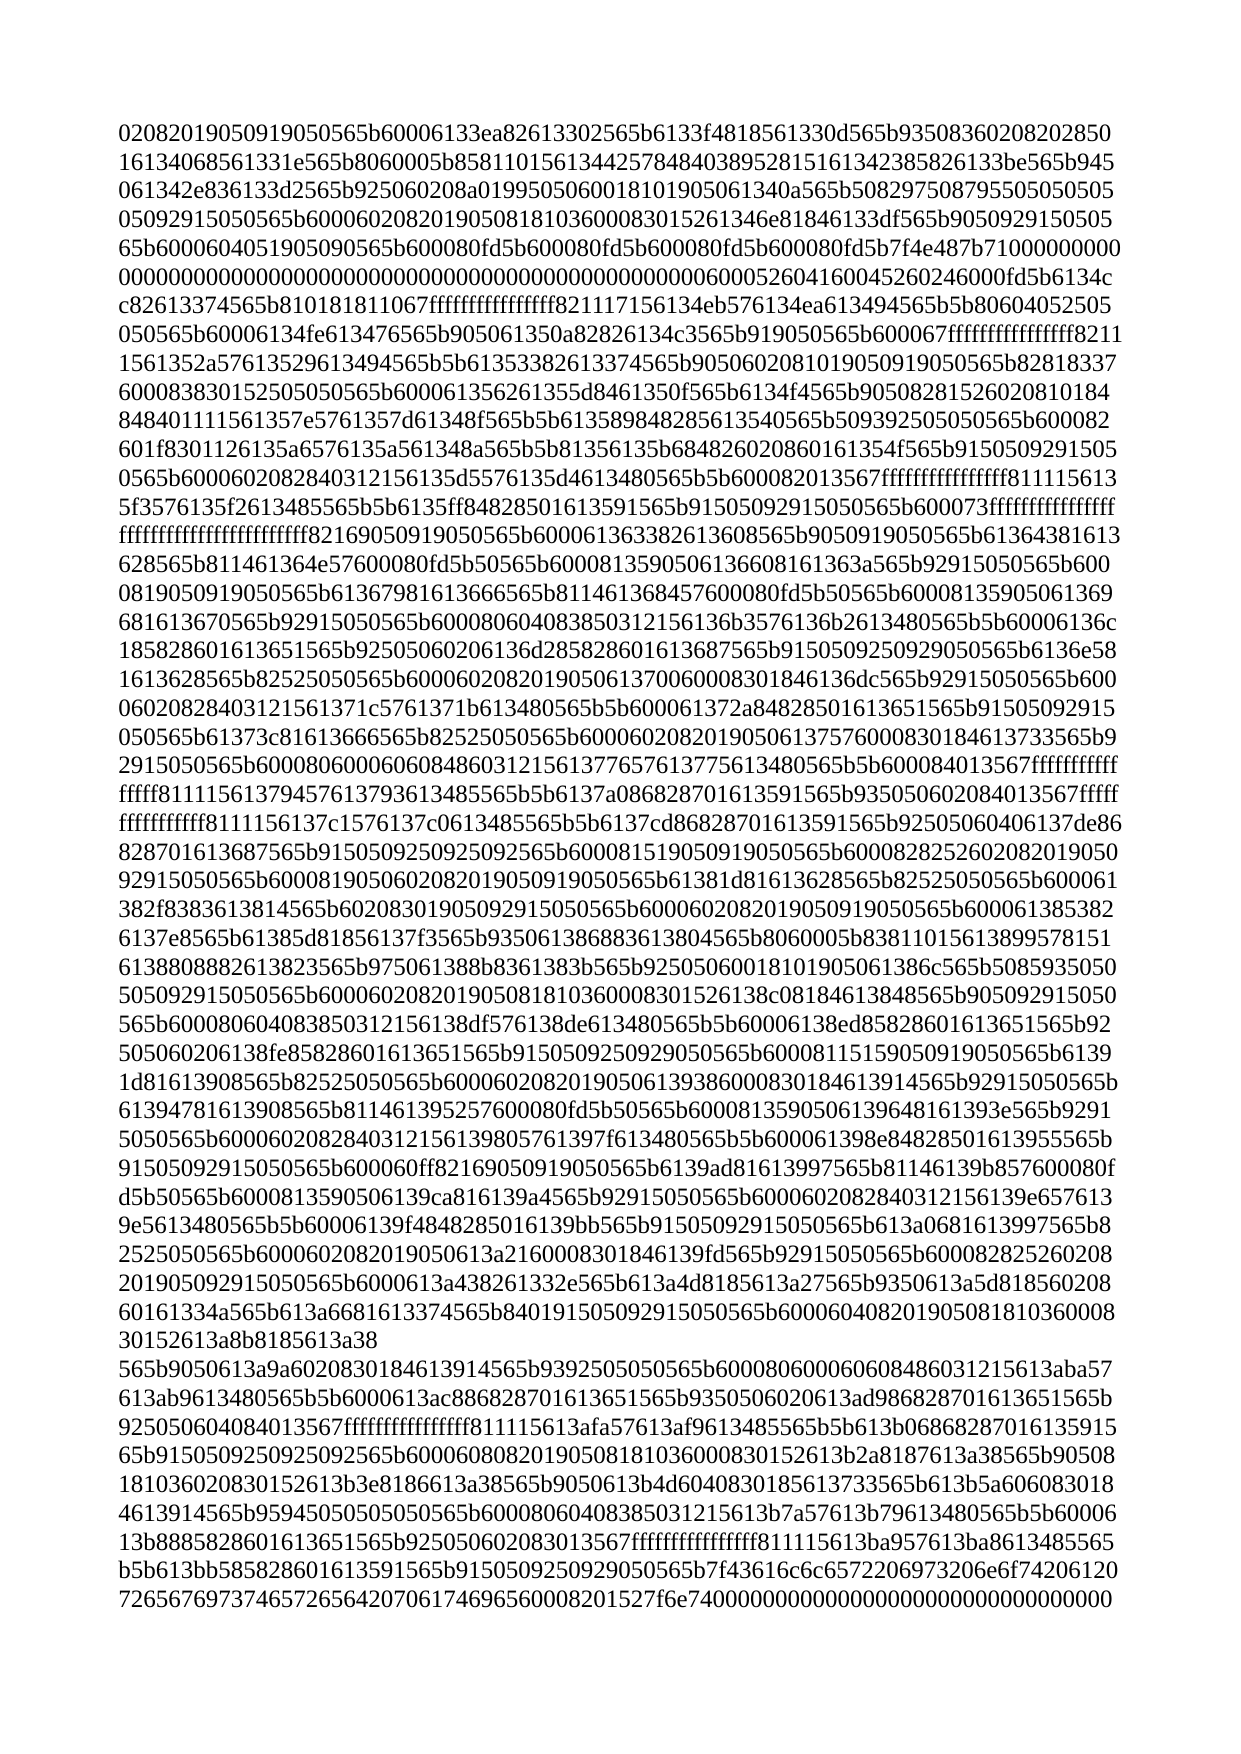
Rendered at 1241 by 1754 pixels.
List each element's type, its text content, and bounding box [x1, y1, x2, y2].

text 565b9050613a9a6020830184613914565b9392505050565b600080600060608486031215613aba57613ab9613480565b5b6000613ac886828701613651565b9350506020613ad986828701613651565b925050604084013567ffffffffffffffff811115613afa57613af9613485565b5b613b0686828701613591565b9150509250925092565b60006080820190508181036000830152613b2a8187613a38565b90508181036020830152613b3e8186613a38565b9050613b4d6040830185613733565b613b5a6060830184613914565b95945050505050565b60008060408385031215613b7a57613b79613480565b5b6000613b8885828601613651565b925050602083013567ffffffffffffffff811115613ba957613ba8613485565b5b613bb585828601613591565b9150509250929050565b7f43616c6c6572206973206e6f742061207265676973746572656420706174696560008201527f6e7400000000000000000000000000000000 [118, 1354, 1122, 1613]
text 02082019050919050565b60006133ea82613302565b6133f4818561330d565b9350836020820285016134068561331e565b8060005b85811015613442578484038952815161342385826133be565b945061342e836133d2565b925060208a0199505060018101905061340a565b50829750879550505050505092915050565b6000602082019050818103600083015261346e81846133df565b905092915050565b6000604051905090565b600080fd5b600080fd5b600080fd5b600080fd5b7f4e487b7100000000000000000000000000000000000000000000000000000000600052604160045260246000fd5b6134cc82613374565b810181811067ffffffffffffffff821117156134eb576134ea613494565b5b80604052505050565b60006134fe613476565b905061350a82826134c3565b919050565b600067ffffffffffffffff82111561352a57613529613494565b5b61353382613374565b9050602081019050919050565b82818337600083830152505050565b600061356261355d8461350f565b6134f4565b90508281526020810184848401111561357e5761357d61348f565b5b613589848285613540565b509392505050565b600082601f8301126135a6576135a561348a565b5b81356135b684826020860161354f565b91505092915050565b6000602082840312156135d5576135d4613480565b5b600082013567ffffffffffffffff8111156135f3576135f2613485565b5b6135ff84828501613591565b91505092915050565b600073ffffffffffffffffffffffffffffffffffffffff82169050919050565b600061363382613608565b9050919050565b61364381613628565b811461364e57600080fd5b50565b6000813590506136608161363a565b92915050565b6000819050919050565b61367981613666565b811461368457600080fd5b50565b60008135905061369681613670565b92915050565b600080604083850312156136b3576136b2613480565b5b60006136c185828601613651565b92505060206136d285828601613687565b9150509250929050565b6136e581613628565b82525050565b600060208201905061370060008301846136dc565b92915050565b60006020828403121561371c5761371b613480565b5b600061372a84828501613651565b91505092915050565b61373c81613666565b82525050565b60006020820190506137576000830184613733565b92915050565b60008060006060848603121561377657613775613480565b5b600084013567ffffffffffffffff81111561379457613793613485565b5b6137a086828701613591565b935050602084013567ffffffffffffffff8111156137c1576137c0613485565b5b6137cd86828701613591565b92505060406137de86828701613687565b9150509250925092565b600081519050919050565b600082825260208201905092915050565b6000819050602082019050919050565b61381d81613628565b82525050565b600061382f8383613814565b60208301905092915050565b6000602082019050919050565b6000613853826137e8565b61385d81856137f3565b935061386883613804565b8060005b838110156138995781516138808882613823565b975061388b8361383b565b92505060018101905061386c565b5085935050505092915050565b600060208201905081810360008301526138c08184613848565b905092915050565b600080604083850312156138df576138de613480565b5b60006138ed85828601613651565b92505060206138fe85828601613651565b9150509250929050565b60008115159050919050565b61391d81613908565b82525050565b60006020820190506139386000830184613914565b92915050565b61394781613908565b811461395257600080fd5b50565b6000813590506139648161393e565b92915050565b6000602082840312156139805761397f613480565b5b600061398e84828501613955565b91505092915050565b600060ff82169050919050565b6139ad81613997565b81146139b857600080fd5b50565b6000813590506139ca816139a4565b92915050565b6000602082840312156139e6576139e5613480565b5b60006139f4848285016139bb565b91505092915050565b613a0681613997565b82525050565b6000602082019050613a2160008301846139fd565b92915050565b600082825260208201905092915050565b6000613a438261332e565b613a4d8185613a27565b9350613a5d81856020860161334a565b613a6681613374565b840191505092915050565b60006040820190508181036000830152613a8b8185613a38 [118, 118, 1122, 1354]
